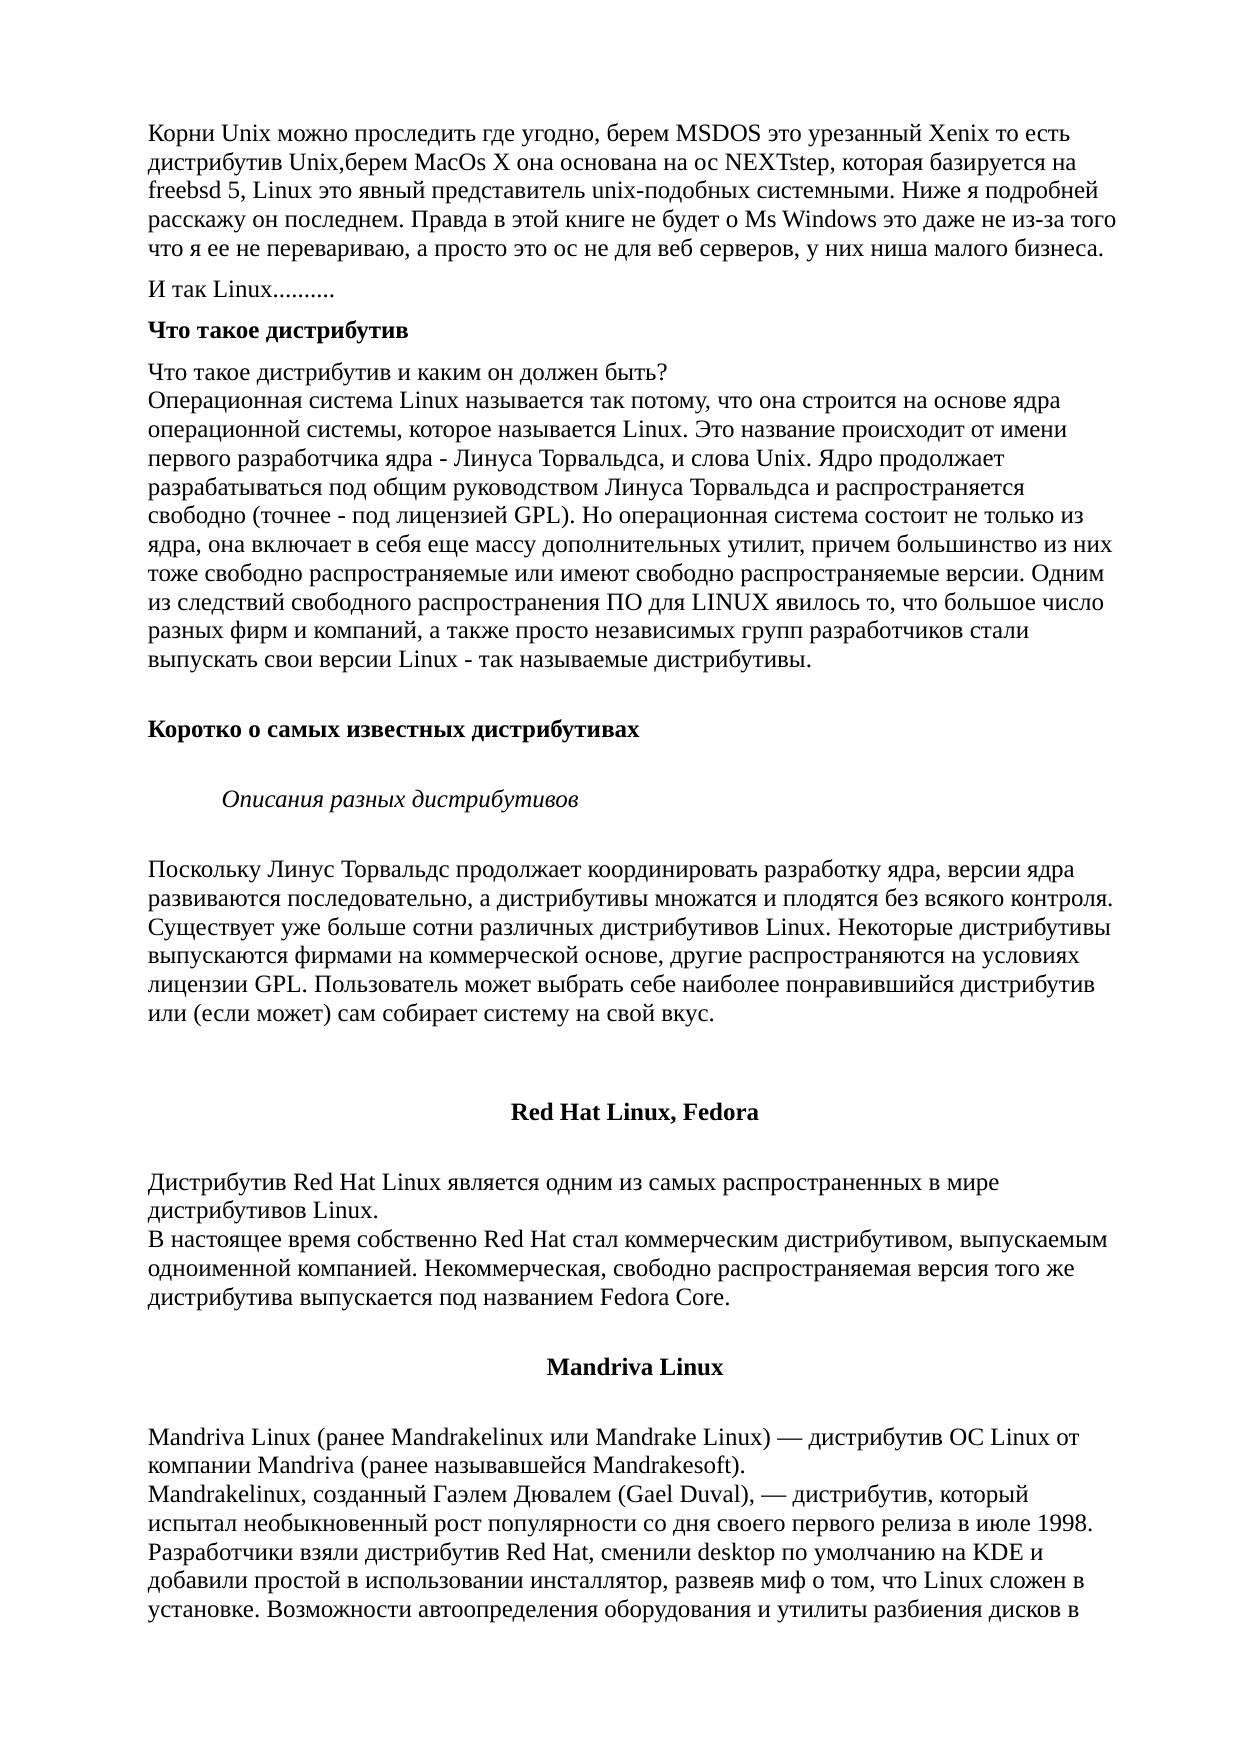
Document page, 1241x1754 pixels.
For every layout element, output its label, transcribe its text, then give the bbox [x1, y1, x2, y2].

text Дистрибутив Red Hat Linux является одним из самых распространенных в мире дистрибутивов Linux. В настоящее время собственно Red Hat стал коммерческим дистрибутивом, выпускаемым одноименной компанией. Некоммерческая, свободно распространяемая версия того же дистрибутива выпускается под названием Fedora Core. [148, 1138, 1122, 1339]
text Mandriva Linux (ранее Mandrakelinux или Mandrake Linux) — дистрибутив ОС Linux от компании Mandriva (ранее называвшейся Mandrakesoft). Mandrakelinux, созданный Гаэлем Дювалем (Gael Duval), — дистрибутив, который испытал необыкновенный рост популярности со дня своего первого релиза в июле 1998. Разработчики взяли дистрибутив Red Hat, сменили desktop по умолчанию на KDE и добавили простой в использовании инсталлятор, развеяв миф о том, что Linux сложен в установке. Возможности автоопределения оборудования и утилиты разбиения дисков в [148, 1393, 1122, 1623]
text Что такое дистрибутив и каким он должен быть? Операционная система Linux называется так потому, что она строится на основе ядра операционной системы, которое называется Linux. Это название происходит от имени первого разработчика ядра - Линуса Торвальдса, и слова Unix. Ядро продолжает разрабатываться под общим руководством Линуса Торвальдса и распространяется свободно (точнее - под лицензией GPL). Но операционная система состоит не только из ядра, она включает в себя еще массу дополнительных утилит, причем большинство из них тоже свободно распространяемые или имеют свободно распространяемые версии. Одним из следствий свободного распространения ПО для LINUX явилось то, что большое число разных фирм и компаний, а также просто независимых групп разработчиков стали выпускать свои версии Linux - так называемые дистрибутивы. [148, 357, 1122, 702]
text И так Linux.......... [148, 274, 1122, 303]
text Поскольку Линус Торвальдс продолжает координировать разработку ядра, версии ядра развиваются последовательно, а дистрибутивы множатся и плодятся без всякого контроля. Существует уже больше сотни различных дистрибутивов Linux. Некоторые дистрибутивы выпускаются фирмами на коммерческой основе, другие распространяются на условиях лицензии GPL. Пользователь может выбрать себе наиболее понравившийся дистрибутив или (если может) сам собирает систему на свой вкус. [148, 854, 1122, 1056]
text Коротко о самых известных дистрибутивах [148, 714, 1122, 772]
text Описания разных дистрибутивов [148, 784, 1122, 842]
text Корни Unix можно проследить где угодно, берем MSDOS это урезанный Xenix то есть дистрибутив Unix,берем MacOs X она основана на ос NEXTstep, которая базируется на freebsd 5, Linux это явный представитель unix-подобных системными. Ниже я подробней расскажу он последнем. Правда в этой книге не будет о Ms Windows это даже не из-за того что я ее не перевариваю, а просто это ос не для веб серверов, у них ниша малого бизнеса. [148, 118, 1122, 262]
text Red Hat Linux, Fedora [148, 1068, 1122, 1126]
text Mandriva Linux [148, 1352, 1122, 1381]
text Что такое дистрибутив [148, 316, 1122, 344]
